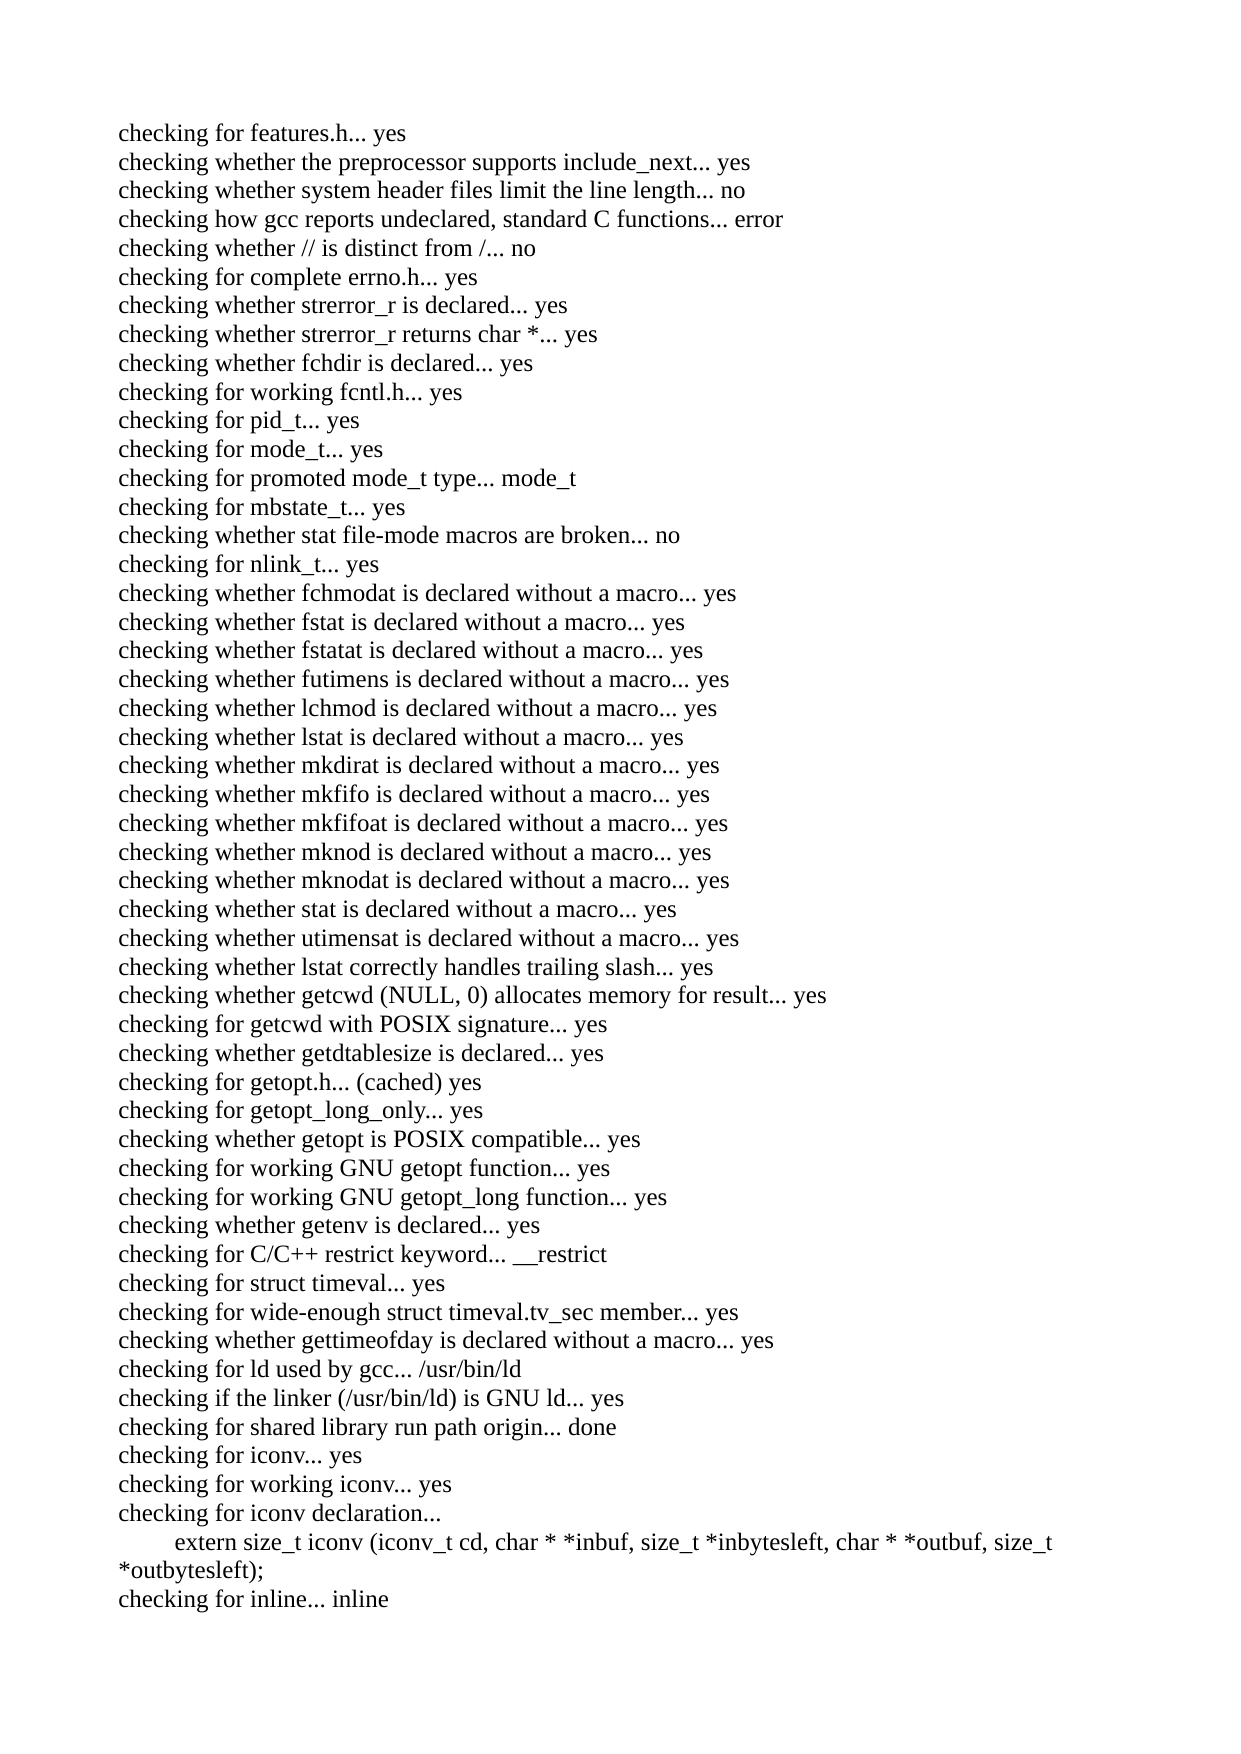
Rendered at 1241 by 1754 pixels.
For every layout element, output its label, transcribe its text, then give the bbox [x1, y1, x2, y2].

text checking whether lstat is declared without a macro... yes [118, 722, 1122, 751]
text checking for wide-enough struct timeval.tv_sec member... yes [118, 1297, 1122, 1326]
text checking whether getopt is POSIX compatible... yes [118, 1124, 1122, 1153]
text checking whether mknodat is declared without a macro... yes [118, 866, 1122, 894]
text checking whether fstatat is declared without a macro... yes [118, 636, 1122, 664]
text checking whether mkdirat is declared without a macro... yes [118, 751, 1122, 779]
text extern size_t iconv (iconv_t cd, char * *inbuf, size_t *inbytesleft, char * *outbuf, size_t *outbytesleft); [118, 1527, 1122, 1584]
text checking for iconv... yes [118, 1441, 1122, 1469]
text checking whether getdtablesize is declared... yes [118, 1038, 1122, 1067]
text checking for mode_t... yes [118, 434, 1122, 463]
text checking for inline... inline [118, 1584, 1122, 1613]
text checking whether stat is declared without a macro... yes [118, 894, 1122, 923]
text checking whether fchdir is declared... yes [118, 348, 1122, 377]
text checking whether getenv is declared... yes [118, 1211, 1122, 1239]
text checking whether gettimeofday is declared without a macro... yes [118, 1326, 1122, 1354]
text checking for features.h... yes [118, 118, 1122, 147]
text checking whether fstat is declared without a macro... yes [118, 607, 1122, 636]
text checking how gcc reports undeclared, standard C functions... error [118, 204, 1122, 233]
text checking for nlink_t... yes [118, 549, 1122, 578]
text checking whether mknod is declared without a macro... yes [118, 837, 1122, 866]
text checking for getcwd with POSIX signature... yes [118, 1009, 1122, 1038]
text checking if the linker (/usr/bin/ld) is GNU ld... yes [118, 1383, 1122, 1412]
text checking whether stat file-mode macros are broken... no [118, 521, 1122, 549]
text checking for working iconv... yes [118, 1469, 1122, 1498]
text checking for shared library run path origin... done [118, 1412, 1122, 1441]
text checking whether the preprocessor supports include_next... yes [118, 147, 1122, 176]
text checking whether getcwd (NULL, 0) allocates memory for result... yes [118, 981, 1122, 1009]
text checking for getopt.h... (cached) yes [118, 1067, 1122, 1096]
text checking whether system header files limit the line length... no [118, 176, 1122, 204]
text checking for complete errno.h... yes [118, 262, 1122, 291]
text checking for mbstate_t... yes [118, 492, 1122, 521]
text checking whether strerror_r is declared... yes [118, 291, 1122, 319]
text checking for ld used by gcc... /usr/bin/ld [118, 1354, 1122, 1383]
text checking for promoted mode_t type... mode_t [118, 463, 1122, 492]
text checking for working GNU getopt_long function... yes [118, 1182, 1122, 1211]
text checking for working GNU getopt function... yes [118, 1153, 1122, 1182]
text checking whether futimens is declared without a macro... yes [118, 664, 1122, 693]
text checking whether mkfifo is declared without a macro... yes [118, 779, 1122, 808]
text checking whether lchmod is declared without a macro... yes [118, 693, 1122, 722]
text checking whether strerror_r returns char *... yes [118, 319, 1122, 348]
text checking whether mkfifoat is declared without a macro... yes [118, 808, 1122, 837]
text checking whether // is distinct from /... no [118, 233, 1122, 262]
text checking for getopt_long_only... yes [118, 1096, 1122, 1124]
text checking for working fcntl.h... yes [118, 377, 1122, 406]
text checking whether lstat correctly handles trailing slash... yes [118, 952, 1122, 981]
text checking for C/C++ restrict keyword... __restrict [118, 1239, 1122, 1268]
text checking for struct timeval... yes [118, 1268, 1122, 1297]
text checking for iconv declaration... [118, 1498, 1122, 1527]
text checking whether utimensat is declared without a macro... yes [118, 923, 1122, 952]
text checking for pid_t... yes [118, 406, 1122, 434]
text checking whether fchmodat is declared without a macro... yes [118, 578, 1122, 607]
